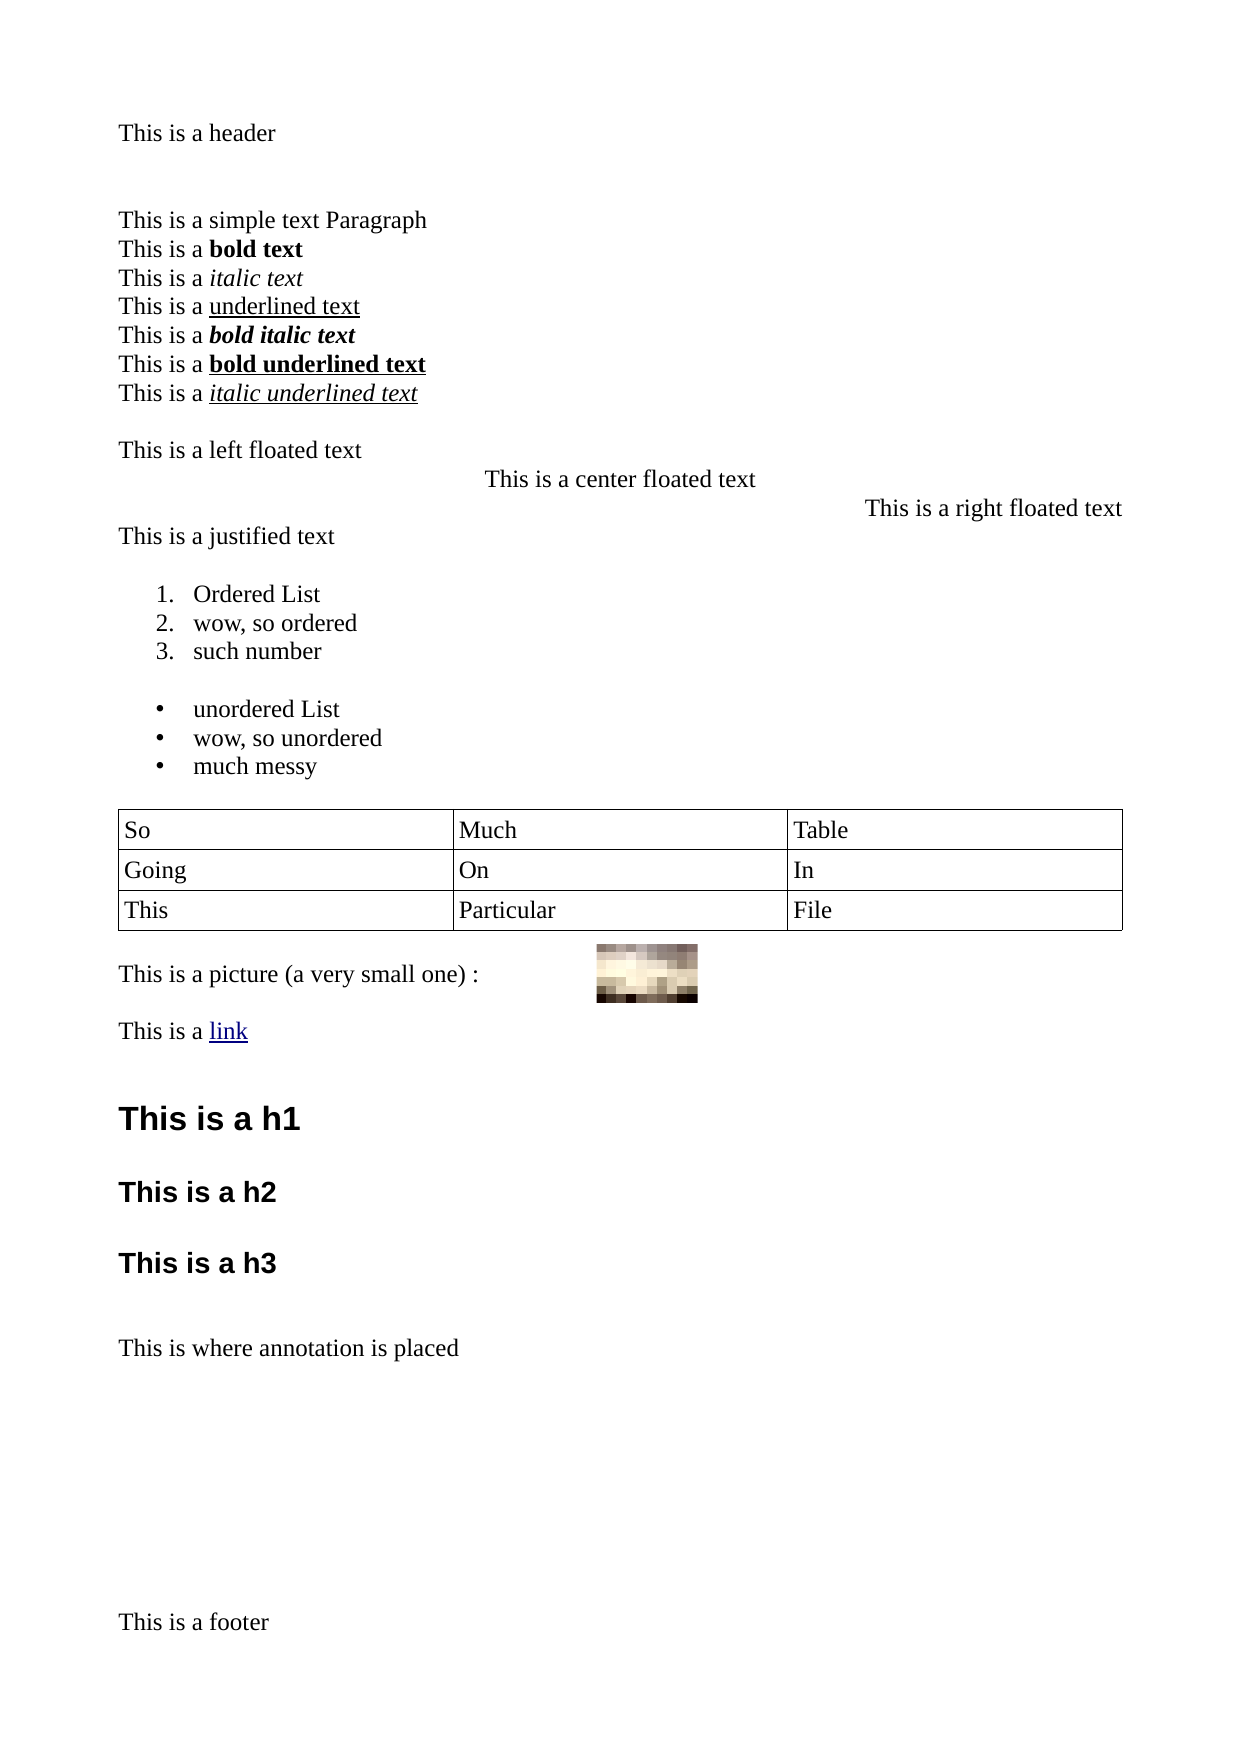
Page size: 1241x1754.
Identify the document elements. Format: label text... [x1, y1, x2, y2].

list much messy [156, 751, 1122, 780]
table_header So [119, 810, 453, 849]
list wow, so ordered [156, 608, 1122, 636]
picture [596, 944, 698, 1003]
text This is a italic underlined text [118, 378, 1122, 406]
text This is a bold italic text [118, 320, 1122, 349]
text This is a simple text Paragraph [118, 205, 1122, 234]
text This is a justified text [118, 521, 1122, 550]
text This is where annotation is placed [118, 1333, 1122, 1362]
table_header Much [454, 810, 787, 849]
text This is a bold underlined text [118, 349, 1122, 378]
text This is a picture (a very small one) : [118, 959, 596, 987]
text This is a right floated text [118, 493, 1122, 521]
list unordered List [156, 694, 1122, 723]
text [698, 959, 1122, 987]
text This is a underlined text [118, 291, 1122, 320]
subtitle This is a h3 [118, 1246, 1122, 1279]
table_cell In [788, 850, 1122, 889]
list wow, so unordered [156, 723, 1122, 751]
table_header Table [788, 810, 1122, 849]
table_cell Particular [454, 891, 787, 930]
text This is a left floated text [118, 435, 1122, 464]
subtitle This is a h2 [118, 1175, 1122, 1208]
text This is a link [118, 1016, 1122, 1045]
list Ordered List [156, 579, 1122, 608]
table_cell This [119, 891, 453, 930]
table_cell On [454, 850, 787, 889]
text This is a italic text [118, 263, 1122, 291]
text This is a bold text [118, 234, 1122, 263]
table_cell File [788, 891, 1122, 930]
subtitle This is a h1 [118, 1099, 1122, 1137]
list such number [156, 636, 1122, 665]
text This is a center floated text [118, 464, 1122, 493]
table_cell Going [119, 850, 453, 889]
